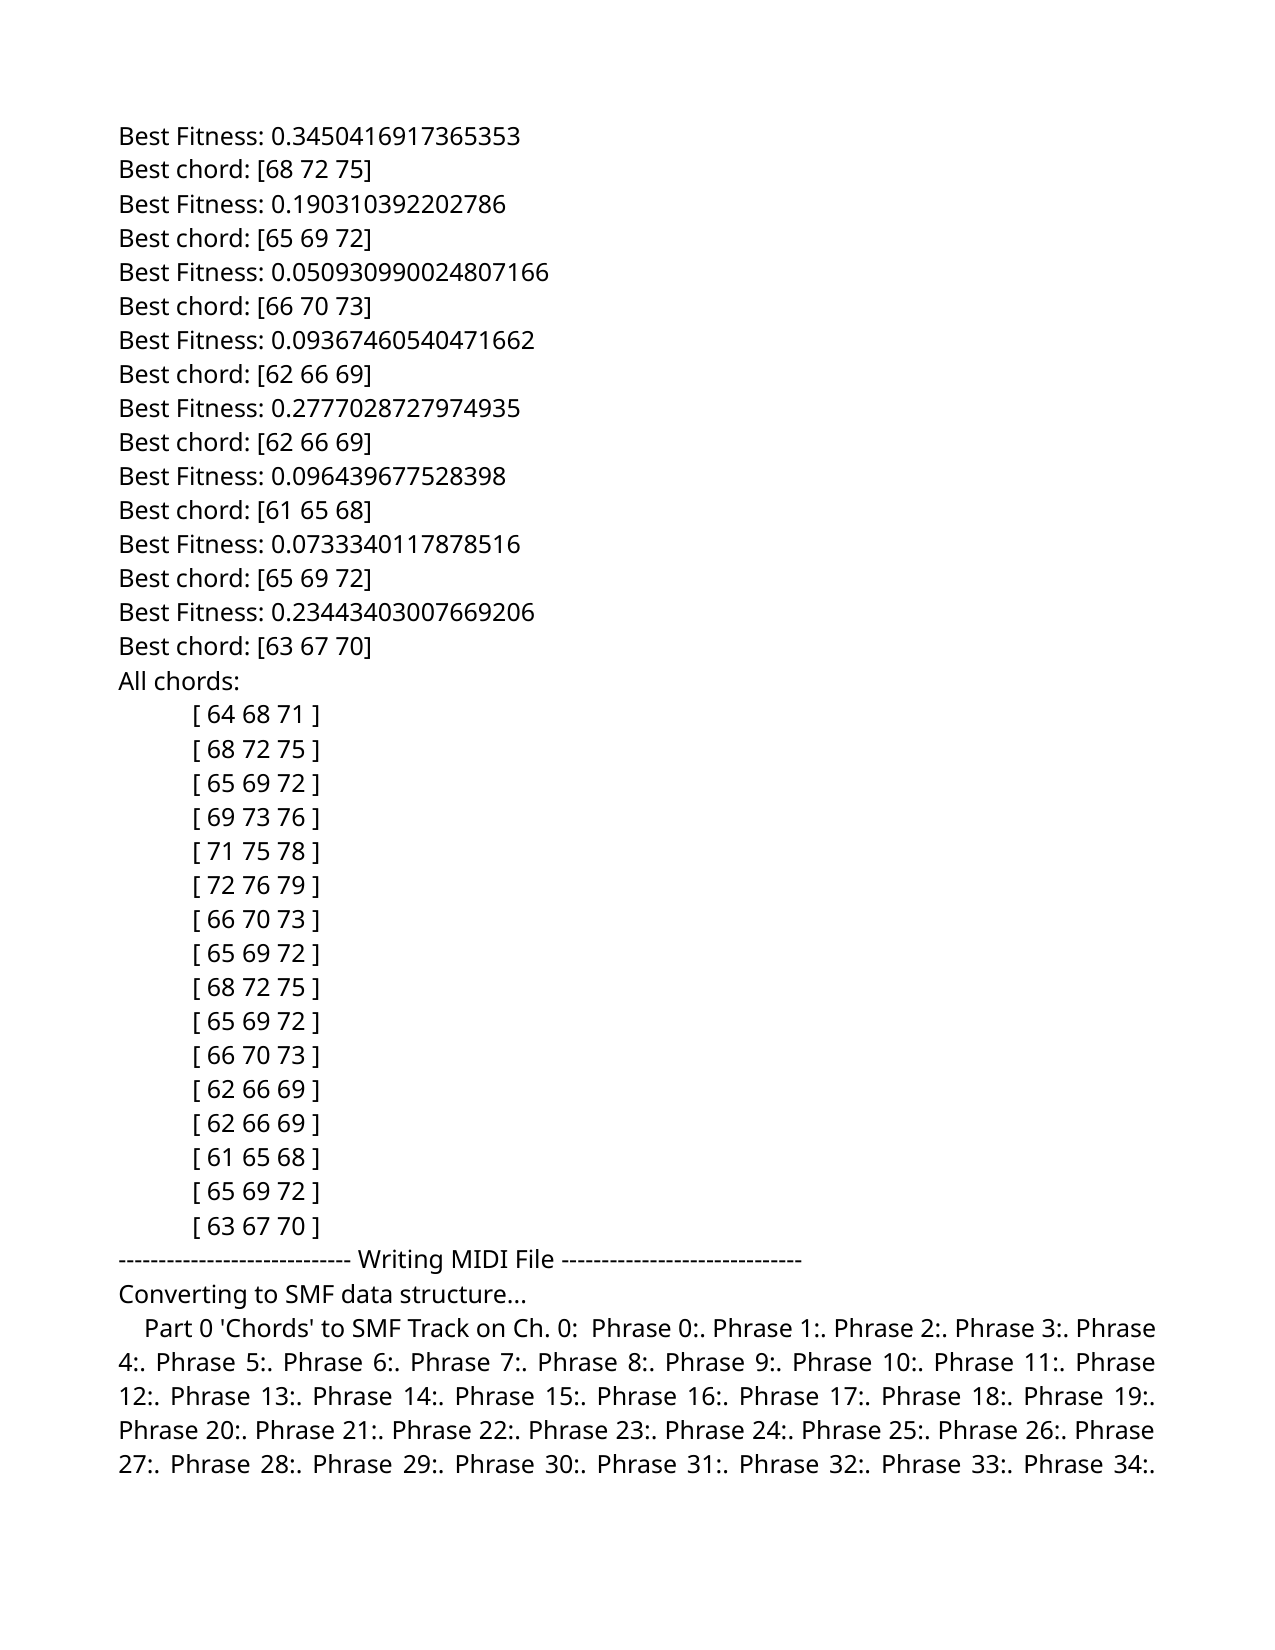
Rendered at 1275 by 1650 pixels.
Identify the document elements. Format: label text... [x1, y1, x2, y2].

text Best chord: [62 66 69] [118, 357, 1157, 391]
text Best Fitness: 0.050930990024807166 [118, 254, 1157, 288]
text [ 62 66 69 ] [118, 1106, 1157, 1140]
text [ 68 72 75 ] [118, 731, 1157, 765]
text Best chord: [63 67 70] [118, 629, 1157, 663]
text [ 61 65 68 ] [118, 1140, 1157, 1174]
text Best Fitness: 0.0733340117878516 [118, 527, 1157, 561]
text Best chord: [61 65 68] [118, 493, 1157, 527]
text [ 65 69 72 ] [118, 1174, 1157, 1208]
text Best Fitness: 0.096439677528398 [118, 459, 1157, 493]
text [ 71 75 78 ] [118, 833, 1157, 867]
text Best chord: [66 70 73] [118, 288, 1157, 322]
text Best chord: [68 72 75] [118, 152, 1157, 186]
text Best chord: [65 69 72] [118, 561, 1157, 595]
text Part 0 'Chords' to SMF Track on Ch. 0: Phrase 0:. Phrase 1:. Phrase 2:. Phrase 3:. Phrase 4:. Phrase 5:. Phrase 6:. Phrase 7:. Phrase 8:. Phrase 9:. Phrase 10:. Phrase 11:. Phrase 12:. Phrase 13:. Phrase 14:. Phrase 15:. Phrase 16:. Phrase 17:. Phrase 18:. Phrase 19:. Phrase 20:. Phrase 21:. Phrase 22:. Phrase 23:. Phrase 24:. Phrase 25:. Phrase 26:. Phrase 27:. Phrase 28:. Phrase 29:. Phrase 30:. Phrase 31:. Phrase 32:. Phrase 33:. Phrase 34:. [118, 1310, 1157, 1481]
text [ 65 69 72 ] [118, 765, 1157, 799]
text All chords: [118, 663, 1157, 697]
text Best Fitness: 0.3450416917365353 [118, 118, 1157, 152]
text [ 68 72 75 ] [118, 970, 1157, 1004]
text Best Fitness: 0.09367460540471662 [118, 322, 1157, 357]
text [ 65 69 72 ] [118, 1004, 1157, 1038]
text Converting to SMF data structure... [118, 1276, 1157, 1310]
text Best chord: [62 66 69] [118, 425, 1157, 459]
text [ 66 70 73 ] [118, 1038, 1157, 1072]
text Best Fitness: 0.190310392202786 [118, 186, 1157, 220]
text Best chord: [65 69 72] [118, 220, 1157, 254]
text [ 63 67 70 ] [118, 1208, 1157, 1242]
text Best Fitness: 0.23443403007669206 [118, 595, 1157, 629]
text [ 66 70 73 ] [118, 902, 1157, 936]
text [ 72 76 79 ] [118, 867, 1157, 902]
text Best Fitness: 0.2777028727974935 [118, 391, 1157, 425]
text [ 62 66 69 ] [118, 1072, 1157, 1106]
text [ 64 68 71 ] [118, 697, 1157, 731]
text ----------------------------- Writing MIDI File ------------------------------ [118, 1242, 1157, 1276]
text [ 65 69 72 ] [118, 936, 1157, 970]
text [ 69 73 76 ] [118, 799, 1157, 833]
